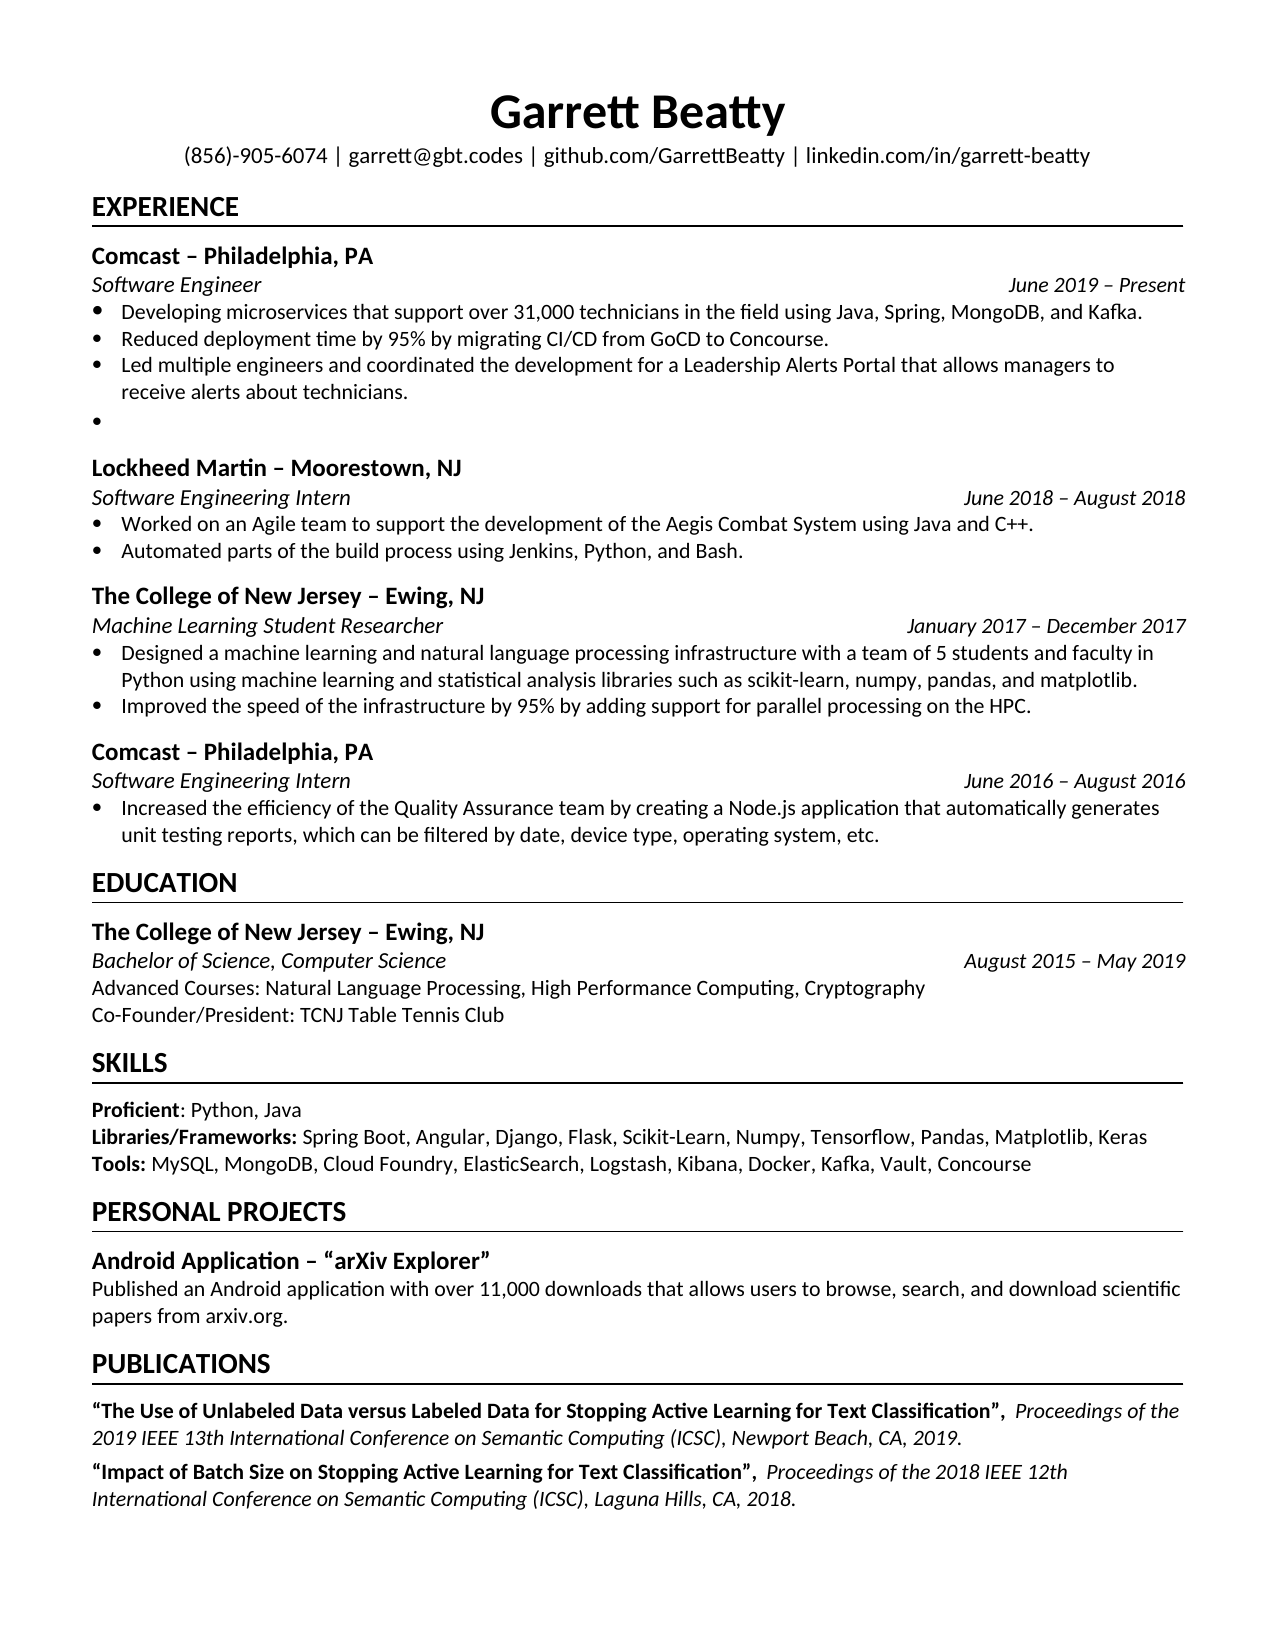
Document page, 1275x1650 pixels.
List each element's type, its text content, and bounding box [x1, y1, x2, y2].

text “The Use of Unlabeled Data versus Labeled Data for Stopping Active Learning for Text Classification”, Proceedings of the 2019 IEEE 13th International Conference on Semantic Computing (ICSC), Newport Beach, CA, 2019. [92, 1397, 1183, 1451]
text Comcast – Philadelphia, PA [92, 240, 1183, 270]
text Advanced Courses: Natural Language Processing, High Performance Computing, Cryptography [92, 974, 1183, 1001]
text Comcast – Philadelphia, PA [92, 736, 1183, 766]
text Bachelor of Science, Computer Science August 2015 – May 2019 [92, 947, 1183, 974]
list Improved the speed of the infrastructure by 95% by adding support for parallel processing on the HPC. [93, 692, 1183, 719]
text Co-Founder/President: TCNJ Table Tennis Club [92, 1001, 1183, 1028]
text Proficient: Python, Java [92, 1096, 1183, 1123]
text Android Application – “arXiv Explorer” [92, 1245, 1183, 1276]
list Automated parts of the build process using Jenkins, Python, and Bash. [93, 537, 1183, 564]
text SKILLS [92, 1044, 1183, 1082]
text Published an Android application with over 11,000 downloads that allows users to browse, search, and download scientific papers from arxiv.org. [92, 1276, 1183, 1329]
text Tools: MySQL, MongoDB, Cloud Foundry, ElasticSearch, Logstash, Kibana, Docker, Kafka, Vault, Concourse [92, 1150, 1183, 1176]
list Developing microservices that support over 31,000 technicians in the field using Java, Spring, MongoDB, and Kafka. [93, 298, 1183, 325]
text Software Engineering Intern June 2016 – August 2016 [92, 766, 1183, 794]
text EXPERIENCE [92, 188, 1183, 225]
text Software Engineer June 2019 – Present [92, 270, 1183, 298]
text The College of New Jersey – Ewing, NJ [92, 581, 1183, 611]
list Reduced deployment time by 95% by migrating CI/CD from GoCD to Concourse. [93, 325, 1183, 352]
text Libraries/Frameworks: Spring Boot, Angular, Django, Flask, Scikit-Learn, Numpy, Tensorflow, Pandas, Matplotlib, Keras [92, 1123, 1183, 1150]
list Increased the efficiency of the Quality Assurance team by creating a Node.js application that automatically generates unit testing reports, which can be filtered by date, device type, operating system, etc. [93, 794, 1183, 847]
list Led multiple engineers and coordinated the development for a Leadership Alerts Portal that allows managers to receive alerts about technicians. [93, 352, 1183, 405]
text EDUCATION [92, 864, 1183, 902]
text Lockheed Martin – Moorestown, NJ [92, 452, 1183, 483]
text Software Engineering Intern June 2018 – August 2018 [92, 483, 1183, 511]
text The College of New Jersey – Ewing, NJ [92, 916, 1183, 947]
text Garrett Beatty [92, 80, 1183, 141]
text (856)-905-6074 | garrett@gbt.codes | github.com/GarrettBeatty | linkedin.com/in/garrett-beatty [92, 141, 1183, 169]
text PUBLICATIONS [92, 1345, 1183, 1383]
text Machine Learning Student Researcher January 2017 – December 2017 [92, 611, 1183, 639]
text “Impact of Batch Size on Stopping Active Learning for Text Classification”, Proceedings of the 2018 IEEE 12th International Conference on Semantic Computing (ICSC), Laguna Hills, CA, 2018. [92, 1458, 1183, 1512]
list Worked on an Agile team to support the development of the Aegis Combat System using Java and C++. [93, 511, 1183, 537]
text PERSONAL PROJECTS [92, 1193, 1183, 1231]
list Designed a machine learning and natural language processing infrastructure with a team of 5 students and faculty in Python using machine learning and statistical analysis libraries such as scikit-learn, numpy, pandas, and matplotlib. [93, 639, 1183, 692]
